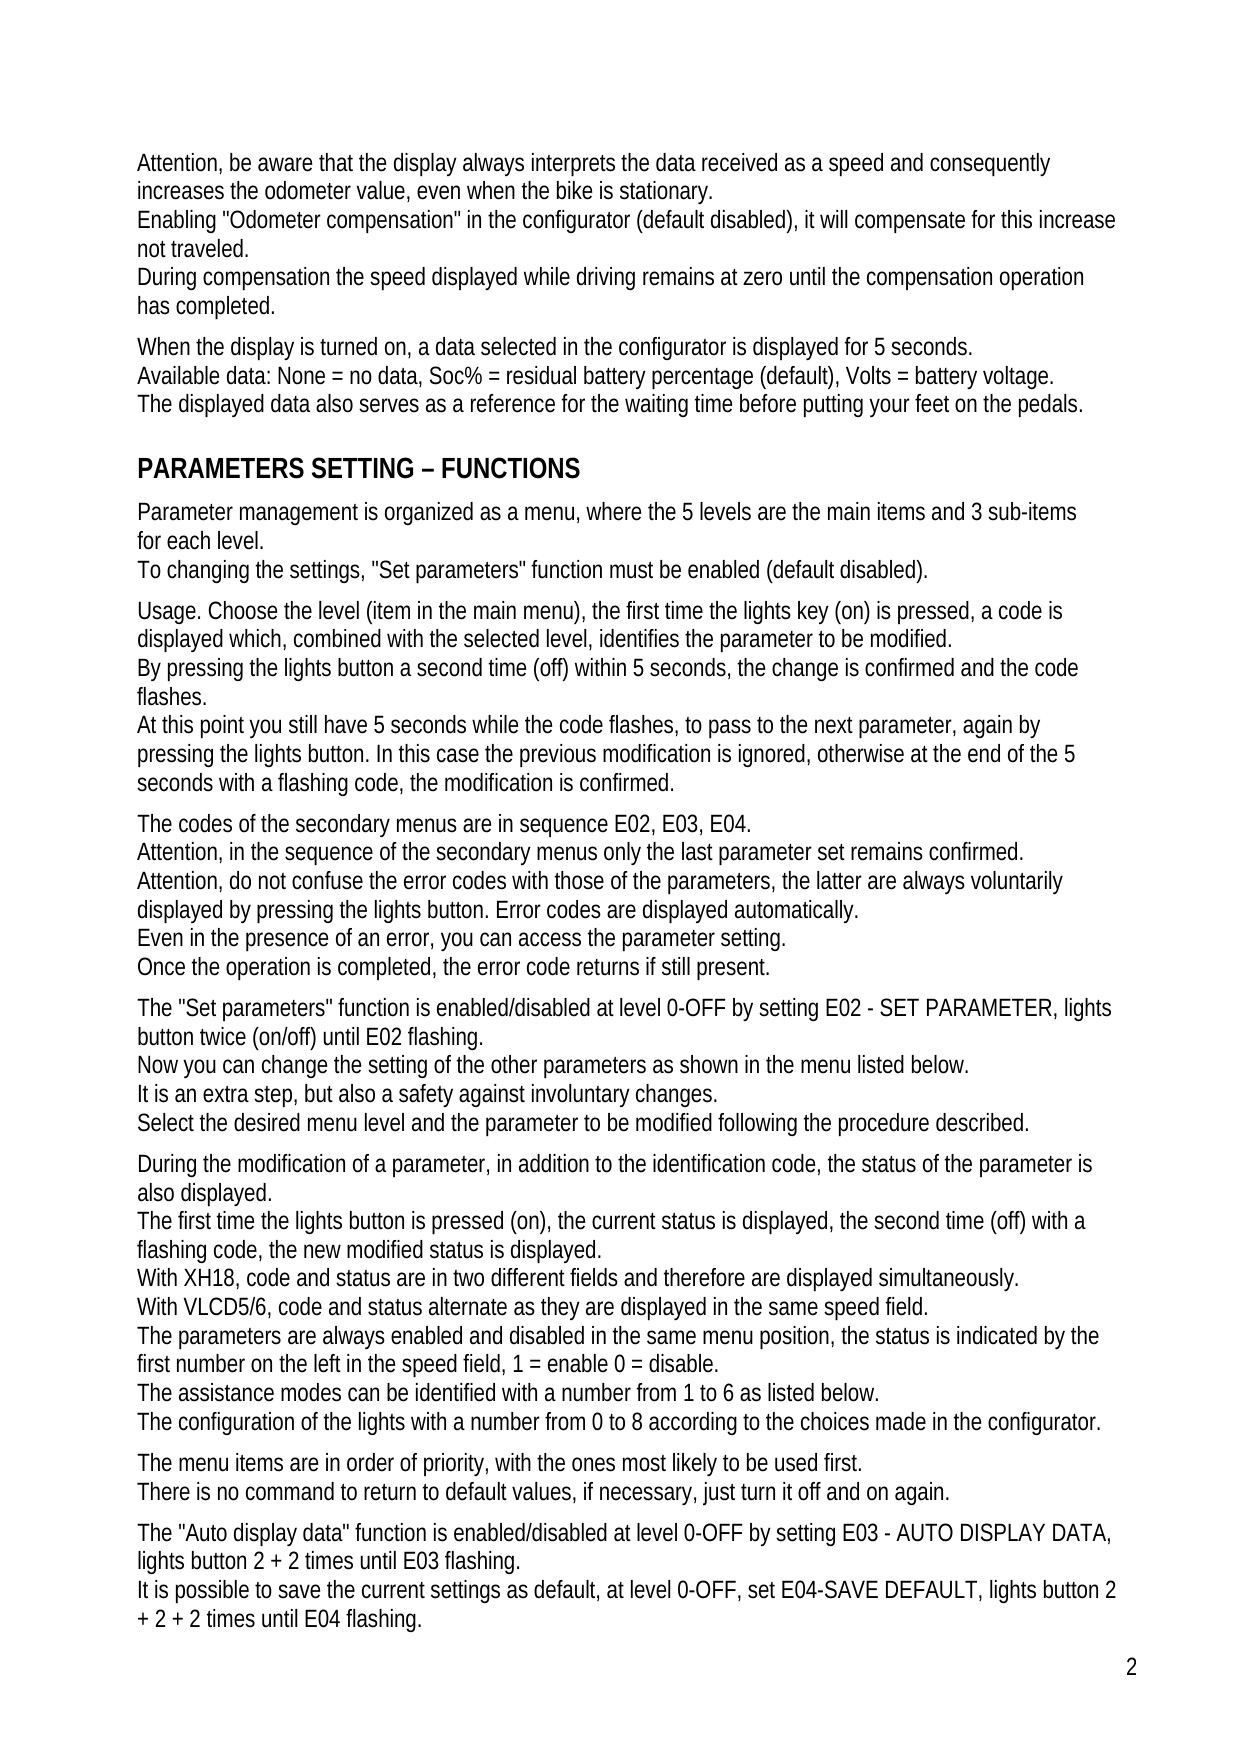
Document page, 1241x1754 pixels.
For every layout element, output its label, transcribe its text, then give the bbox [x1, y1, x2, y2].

text The menu items are in order of priority, with the ones most likely to be used first. [137, 1448, 1125, 1476]
text Now you can change the setting of the other parameters as shown in the menu listed below. [137, 1050, 1125, 1079]
text Attention, be aware that the display always interprets the data received as a speed and consequently increases the odometer value, even when the bike is stationary. [137, 148, 1125, 205]
text Parameter management is organized as a menu, where the 5 levels are the main items and 3 sub-items [137, 497, 1125, 526]
text Enabling "Odometer compensation" in the configurator (default disabled), it will compensate for this increase not traveled. [137, 205, 1125, 262]
text PARAMETERS SETTING – FUNCTIONS [137, 451, 1125, 485]
text Available data: None = no data, Soc% = residual battery percentage (default), Volts = battery voltage. [137, 361, 1125, 389]
text The "Auto display data" function is enabled/disabled at level 0-OFF by setting E03 - AUTO DISPLAY DATA, lights button 2 + 2 times until E03 flashing. [137, 1518, 1125, 1575]
text By pressing the lights button a second time (off) within 5 seconds, the change is confirmed and the code flashes. [137, 653, 1125, 710]
text The parameters are always enabled and disabled in the same menu position, the status is indicated by the first number on the left in the speed field, 1 = enable 0 = disable. [137, 1321, 1125, 1378]
text It is an extra step, but also a safety against involuntary changes. [137, 1079, 1125, 1108]
text With XH18, code and status are in two different fields and therefore are displayed simultaneously. [137, 1263, 1125, 1292]
text It is possible to save the current settings as default, at level 0-OFF, set E04-SAVE DEFAULT, lights button 2 + 2 + 2 times until E04 flashing. [137, 1575, 1125, 1632]
text During the modification of a parameter, in addition to the identification code, the status of the parameter is also displayed. [137, 1149, 1125, 1206]
text Attention, in the sequence of the secondary menus only the last parameter set remains confirmed. [137, 837, 1125, 866]
text The configuration of the lights with a number from 0 to 8 according to the choices made in the configurator. [137, 1407, 1125, 1435]
text At this point you still have 5 seconds while the code flashes, to pass to the next parameter, again by pressing the lights button. In this case the previous modification is ignored, otherwise at the end of the 5 seconds with a flashing code, the modification is confirmed. [137, 710, 1125, 796]
text With VLCD5/6, code and status alternate as they are displayed in the same speed field. [137, 1292, 1125, 1321]
text Attention, do not confuse the error codes with those of the parameters, the latter are always voluntarily displayed by pressing the lights button. Error codes are displayed automatically. [137, 866, 1125, 923]
text During compensation the speed displayed while driving remains at zero until the compensation operation has completed. [137, 262, 1125, 319]
text Once the operation is completed, the error code returns if still present. [137, 952, 1125, 981]
text The "Set parameters" function is enabled/disabled at level 0-OFF by setting E02 - SET PARAMETER, lights button twice (on/off) until E02 flashing. [137, 993, 1125, 1050]
text The displayed data also serves as a reference for the waiting time before putting your feet on the pedals. [137, 389, 1125, 418]
text Select the desired menu level and the parameter to be modified following the procedure described. [137, 1108, 1125, 1136]
text When the display is turned on, a data selected in the configurator is displayed for 5 seconds. [137, 332, 1125, 361]
text The assistance modes can be identified with a number from 1 to 6 as listed below. [137, 1378, 1125, 1407]
text To changing the settings, "Set parameters" function must be enabled (default disabled). [137, 554, 1125, 583]
text Even in the presence of an error, you can access the parameter setting. [137, 923, 1125, 952]
text Usage. Choose the level (item in the main menu), the first time the lights key (on) is pressed, a code is displayed which, combined with the selected level, identifies the parameter to be modified. [137, 596, 1125, 653]
text There is no command to return to default values, if necessary, just turn it off and on again. [137, 1476, 1125, 1505]
text The first time the lights button is pressed (on), the current status is displayed, the second time (off) with a flashing code, the new modified status is displayed. [137, 1206, 1125, 1263]
text for each level. [137, 526, 1125, 554]
text The codes of the secondary menus are in sequence E02, E03, E04. [137, 809, 1125, 837]
